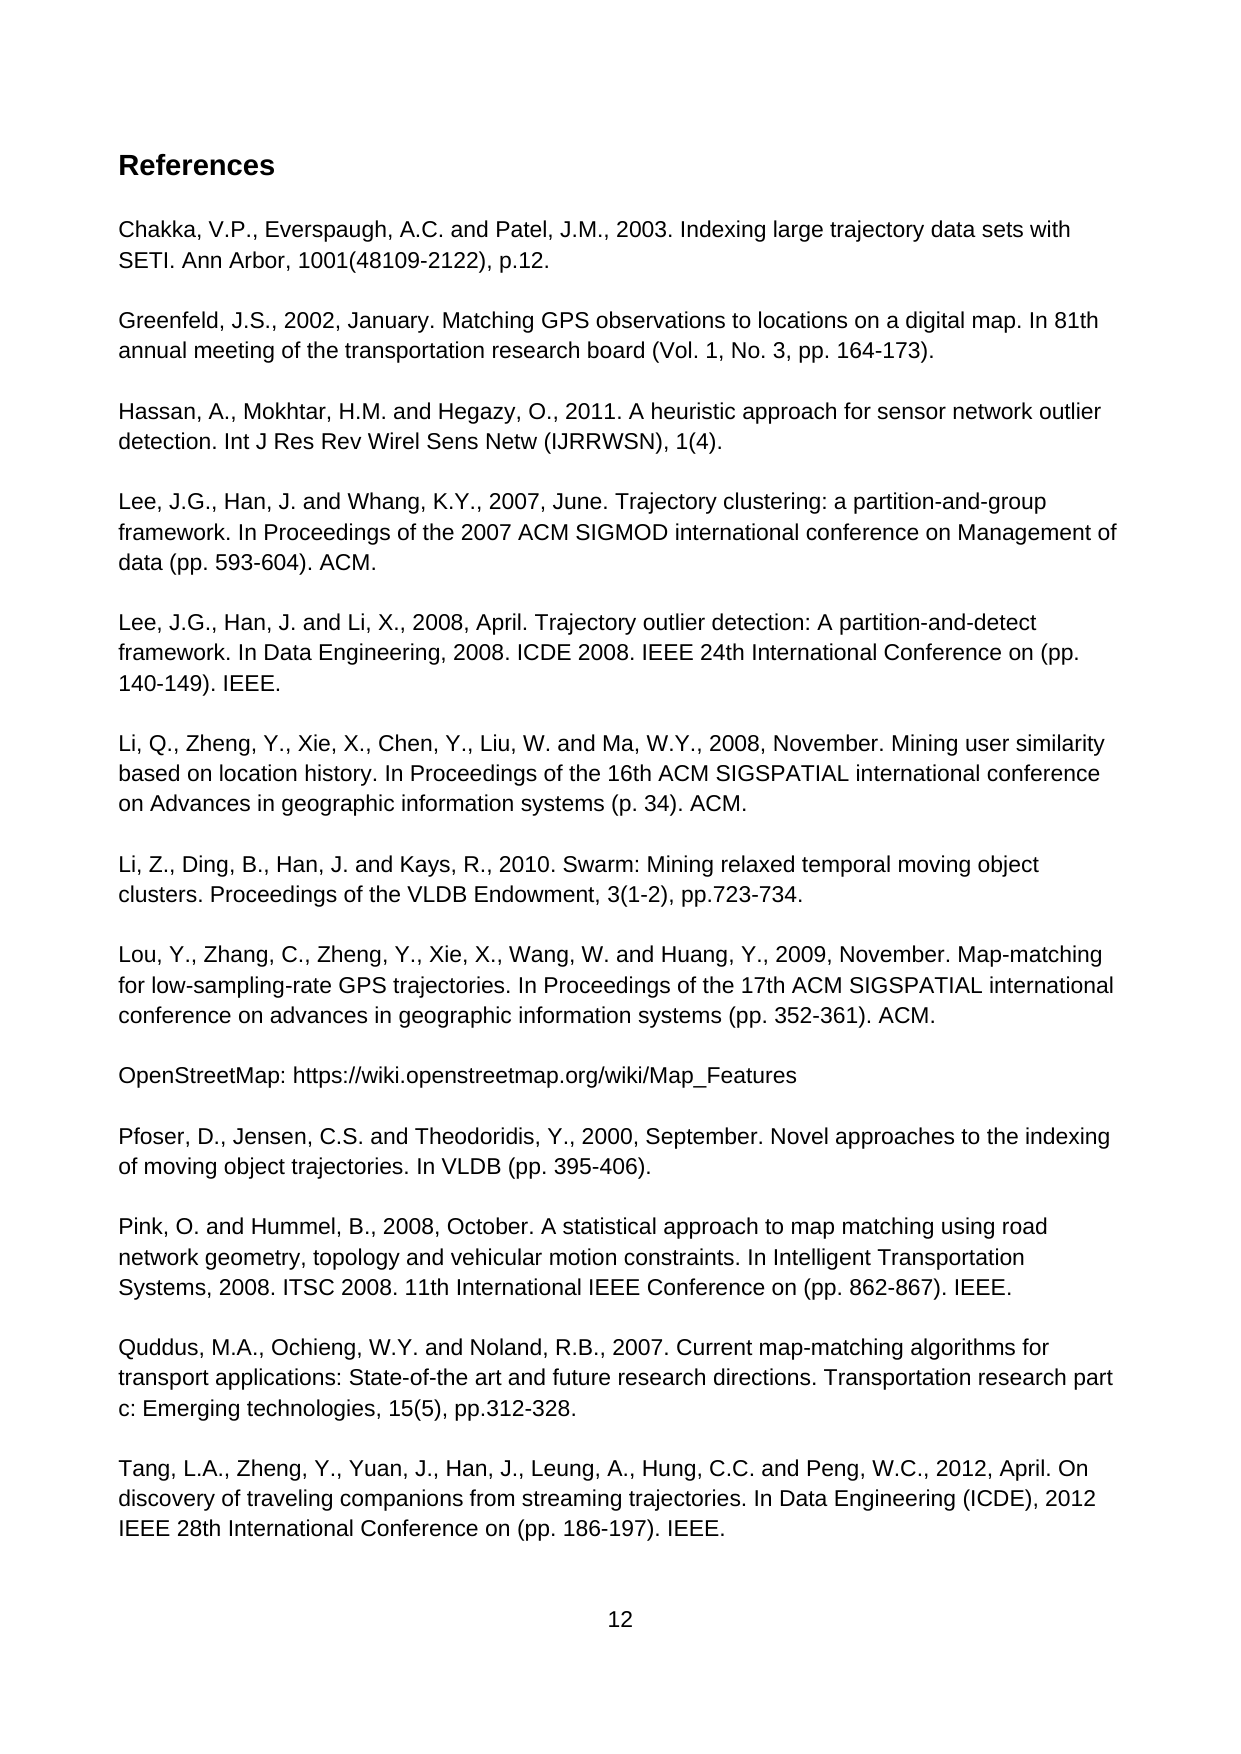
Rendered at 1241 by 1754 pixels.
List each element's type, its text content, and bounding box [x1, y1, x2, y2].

text Lou, Y., Zhang, C., Zheng, Y., Xie, X., Wang, W. and Huang, Y., 2009, November. Map-matching for low-sampling-rate GPS trajectories. In Proceedings of the 17th ACM SIGSPATIAL international conference on advances in geographic information systems (pp. 352-361). ACM. [118, 941, 1122, 1028]
text Chakka, V.P., Everspaugh, A.C. and Patel, J.M., 2003. Indexing large trajectory data sets with SETI. Ann Arbor, 1001(48109-2122), p.12. [118, 216, 1122, 273]
text Lee, J.G., Han, J. and Whang, K.Y., 2007, June. Trajectory clustering: a partition-and-group framework. In Proceedings of the 2007 ACM SIGMOD international conference on Management of data (pp. 593-604). ACM. [118, 488, 1122, 575]
text Pfoser, D., Jensen, C.S. and Theodoridis, Y., 2000, September. Novel approaches to the indexing of moving object trajectories. In VLDB (pp. 395-406). [118, 1123, 1122, 1179]
text OpenStreetMap: https://wiki.openstreetmap.org/wiki/Map_Features [118, 1062, 1122, 1088]
text Pink, O. and Hummel, B., 2008, October. A statistical approach to map matching using road network geometry, topology and vehicular motion constraints. In Intelligent Transportation Systems, 2008. ITSC 2008. 11th International IEEE Conference on (pp. 862-867). IEEE. [118, 1213, 1122, 1300]
text Greenfeld, J.S., 2002, January. Matching GPS observations to locations on a digital map. In 81th annual meeting of the transportation research board (Vol. 1, No. 3, pp. 164-173). [118, 307, 1122, 363]
text Lee, J.G., Han, J. and Li, X., 2008, April. Trajectory outlier detection: A partition-and-detect framework. In Data Engineering, 2008. ICDE 2008. IEEE 24th International Conference on (pp. 140-149). IEEE. [118, 609, 1122, 696]
text Quddus, M.A., Ochieng, W.Y. and Noland, R.B., 2007. Current map-matching algorithms for transport applications: State-of-the art and future research directions. Transportation research part c: Emerging technologies, 15(5), pp.312-328. [118, 1334, 1122, 1421]
text Tang, L.A., Zheng, Y., Yuan, J., Han, J., Leung, A., Hung, C.C. and Peng, W.C., 2012, April. On discovery of traveling companions from streaming trajectories. In Data Engineering (ICDE), 2012 IEEE 28th International Conference on (pp. 186-197). IEEE. [118, 1455, 1122, 1542]
text Hassan, A., Mokhtar, H.M. and Hegazy, O., 2011. A heuristic approach for sensor network outlier detection. Int J Res Rev Wirel Sens Netw (IJRRWSN), 1(4). [118, 398, 1122, 454]
text Li, Q., Zheng, Y., Xie, X., Chen, Y., Liu, W. and Ma, W.Y., 2008, November. Mining user similarity based on location history. In Proceedings of the 16th ACM SIGSPATIAL international conference on Advances in geographic information systems (p. 34). ACM. [118, 730, 1122, 817]
text Li, Z., Ding, B., Han, J. and Kays, R., 2010. Swarm: Mining relaxed temporal moving object clusters. Proceedings of the VLDB Endowment, 3(1-2), pp.723-734. [118, 851, 1122, 907]
text References [118, 148, 1122, 181]
